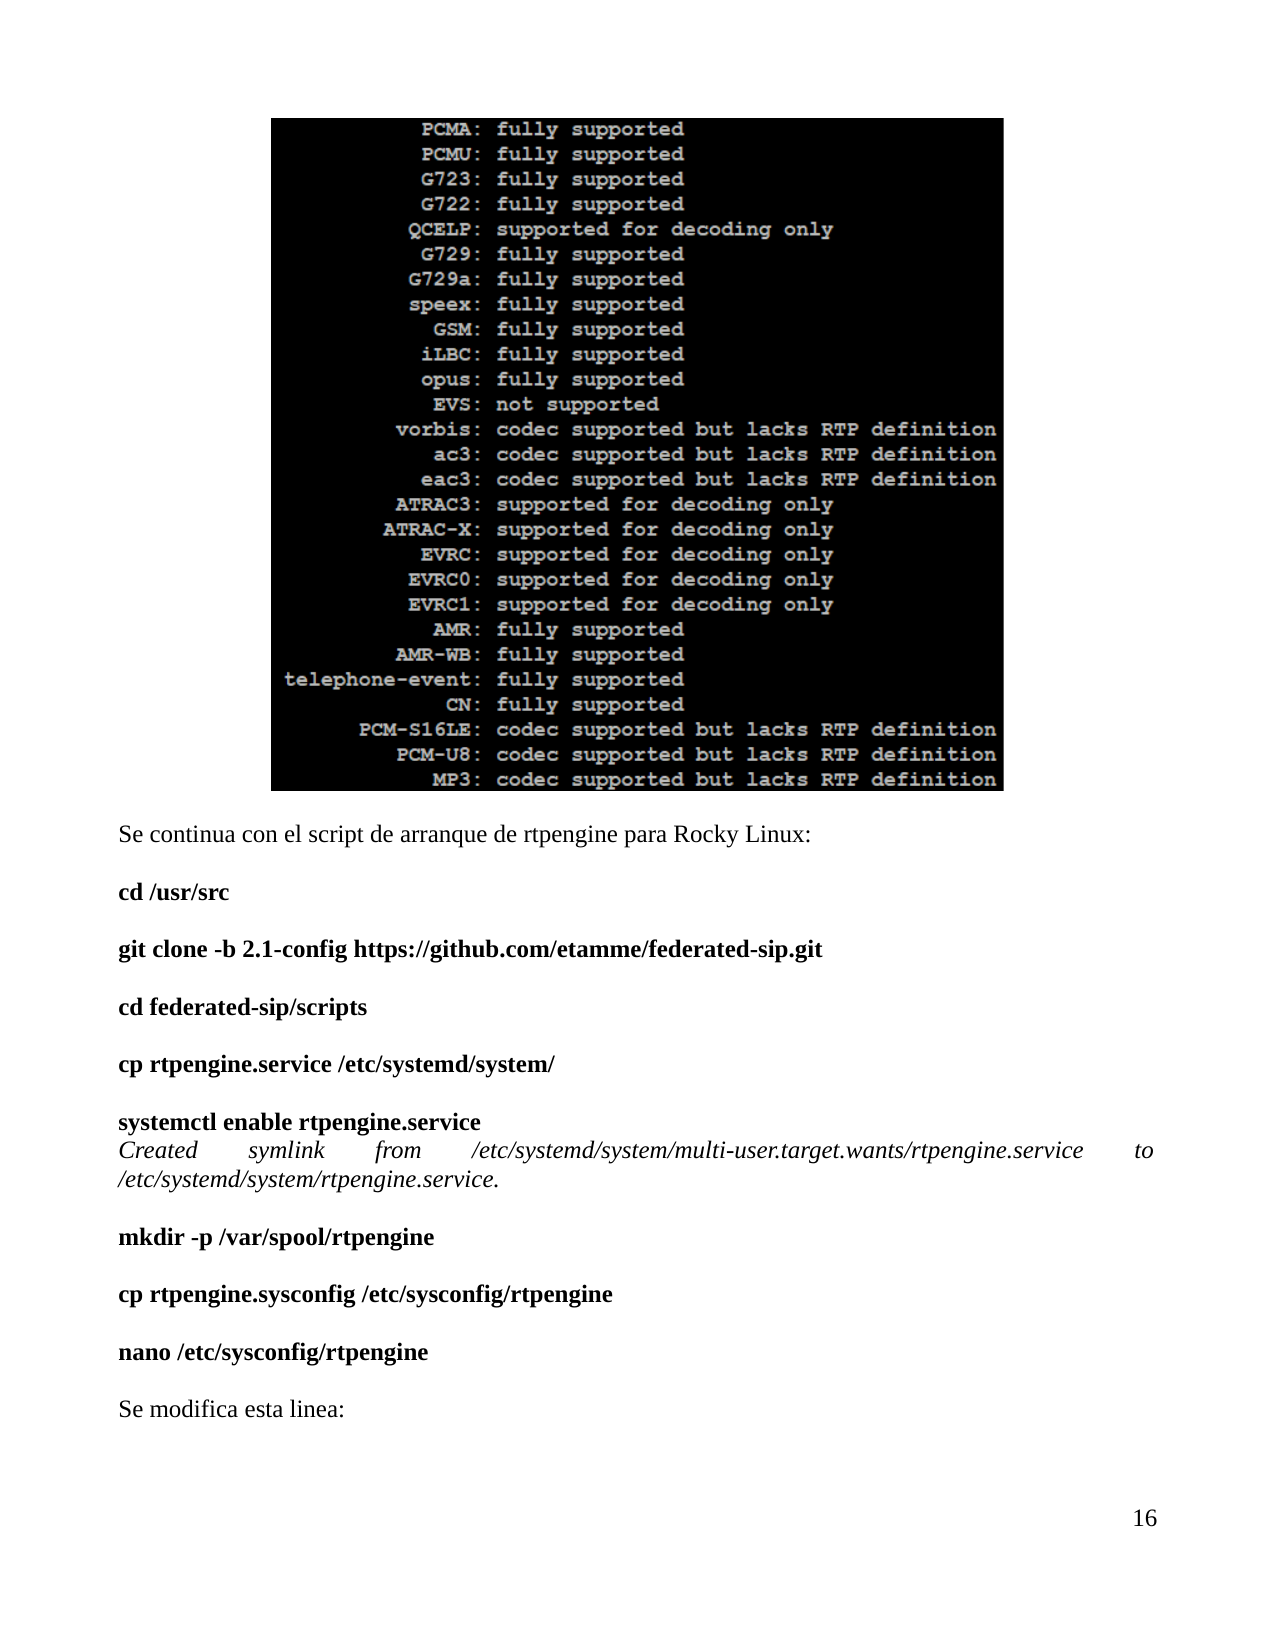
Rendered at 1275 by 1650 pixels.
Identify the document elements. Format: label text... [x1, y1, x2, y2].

text Created symlink from /etc/systemd/system/multi-user.target.wants/rtpengine.service to /etc/systemd/system/rtpengine.service. [118, 1136, 1157, 1193]
text cd /usr/src [118, 877, 1157, 906]
text git clone -b 2.1-config https://github.com/etamme/federated-sip.git [118, 934, 1157, 963]
text mkdir -p /var/spool/rtpengine [118, 1222, 1157, 1251]
text systemctl enable rtpengine.service [118, 1107, 1157, 1136]
text cd federated-sip/scripts [118, 992, 1157, 1021]
picture [271, 118, 1004, 791]
text cp rtpengine.sysconfig /etc/sysconfig/rtpengine [118, 1279, 1157, 1308]
text Se modifica esta linea: [118, 1394, 1157, 1423]
text Se continua con el script de arranque de rtpengine para Rocky Linux: [118, 819, 1157, 848]
text cp rtpengine.service /etc/systemd/system/ [118, 1049, 1157, 1078]
text nano /etc/sysconfig/rtpengine [118, 1337, 1157, 1366]
